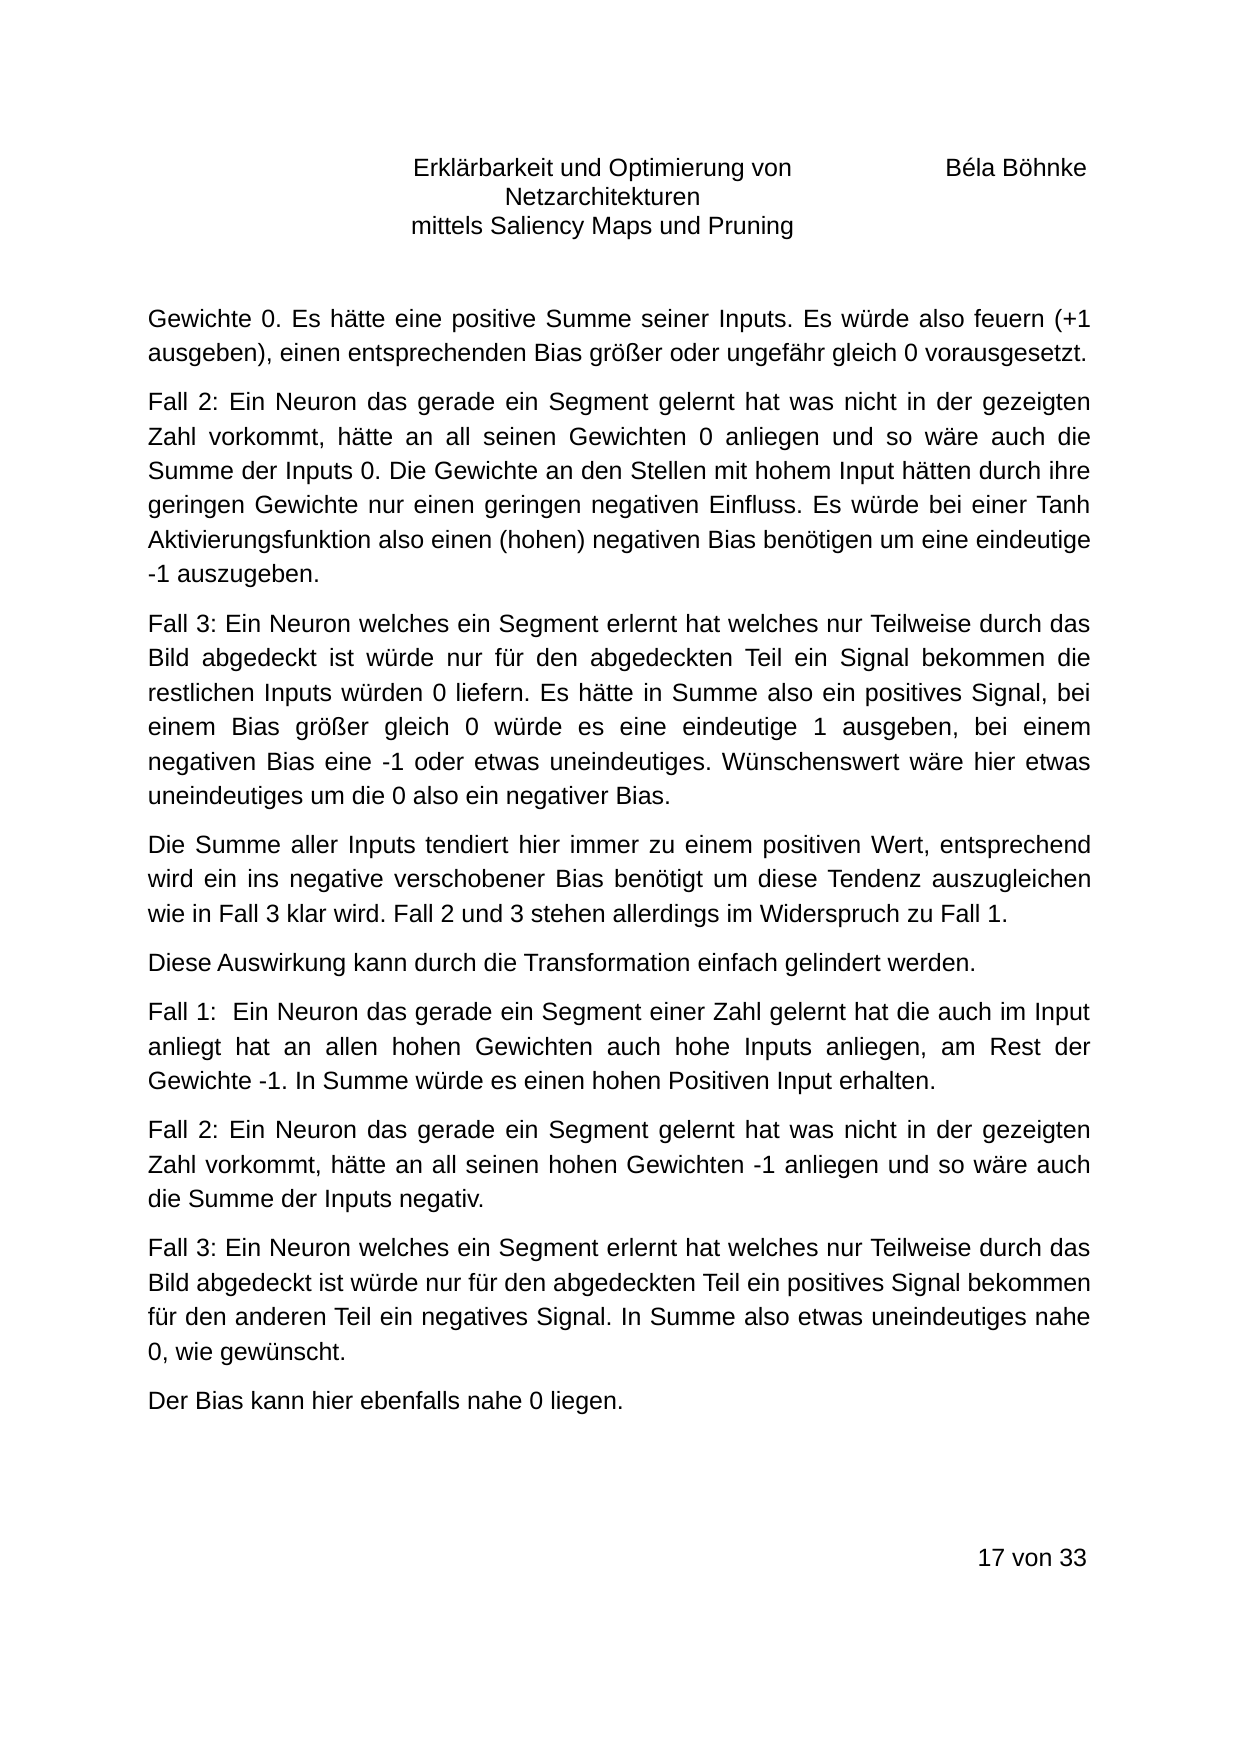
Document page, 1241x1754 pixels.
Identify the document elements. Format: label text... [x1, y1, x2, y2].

text Fall 1: Ein Neuron das gerade ein Segment einer Zahl gelernt hat die auch im Input anliegt hat an allen hohen Gewichten auch hohe Inputs anliegen, am Rest der Gewichte -1. In Summe würde es einen hohen Positiven Input erhalten. [148, 997, 1093, 1095]
text Die Summe aller Inputs tendiert hier immer zu einem positiven Wert, entsprechend wird ein ins negative verschobener Bias benötigt um diese Tendenz auszugleichen wie in Fall 3 klar wird. Fall 2 und 3 stehen allerdings im Widerspruch zu Fall 1. [148, 830, 1093, 928]
text Fall 2: Ein Neuron das gerade ein Segment gelernt hat was nicht in der gezeigten Zahl vorkommt, hätte an all seinen hohen Gewichten -1 anliegen und so wäre auch die Summe der Inputs negativ. [148, 1115, 1093, 1213]
text Der Bias kann hier ebenfalls nahe 0 liegen. [148, 1386, 1093, 1414]
text Diese Auswirkung kann durch die Transformation einfach gelindert werden. [148, 948, 1093, 977]
text Gewichte 0. Es hätte eine positive Summe seiner Inputs. Es würde also feuern (+1 ausgeben), einen entsprechenden Bias größer oder ungefähr gleich 0 vorausgesetzt. [148, 303, 1093, 367]
text Fall 3: Ein Neuron welches ein Segment erlernt hat welches nur Teilweise durch das Bild abgedeckt ist würde nur für den abgedeckten Teil ein Signal bekommen die restlichen Inputs würden 0 liefern. Es hätte in Summe also ein positives Signal, bei einem Bias größer gleich 0 würde es eine eindeutige 1 ausgeben, bei einem negativen Bias eine -1 oder etwas uneindeutiges. Wünschenswert wäre hier etwas uneindeutiges um die 0 also ein negativer Bias. [148, 608, 1093, 810]
text Fall 3: Ein Neuron welches ein Segment erlernt hat welches nur Teilweise durch das Bild abgedeckt ist würde nur für den abgedeckten Teil ein positives Signal bekommen für den anderen Teil ein negatives Signal. In Summe also etwas uneindeutiges nahe 0, wie gewünscht. [148, 1233, 1093, 1365]
text Fall 2: Ein Neuron das gerade ein Segment gelernt hat was nicht in der gezeigten Zahl vorkommt, hätte an all seinen Gewichten 0 anliegen und so wäre auch die Summe der Inputs 0. Die Gewichte an den Stellen mit hohem Input hätten durch ihre geringen Gewichte nur einen geringen negativen Einfluss. Es würde bei einer Tanh Aktivierungsfunktion also einen (hohen) negativen Bias benötigen um eine eindeutige -1 auszugeben. [148, 387, 1093, 588]
